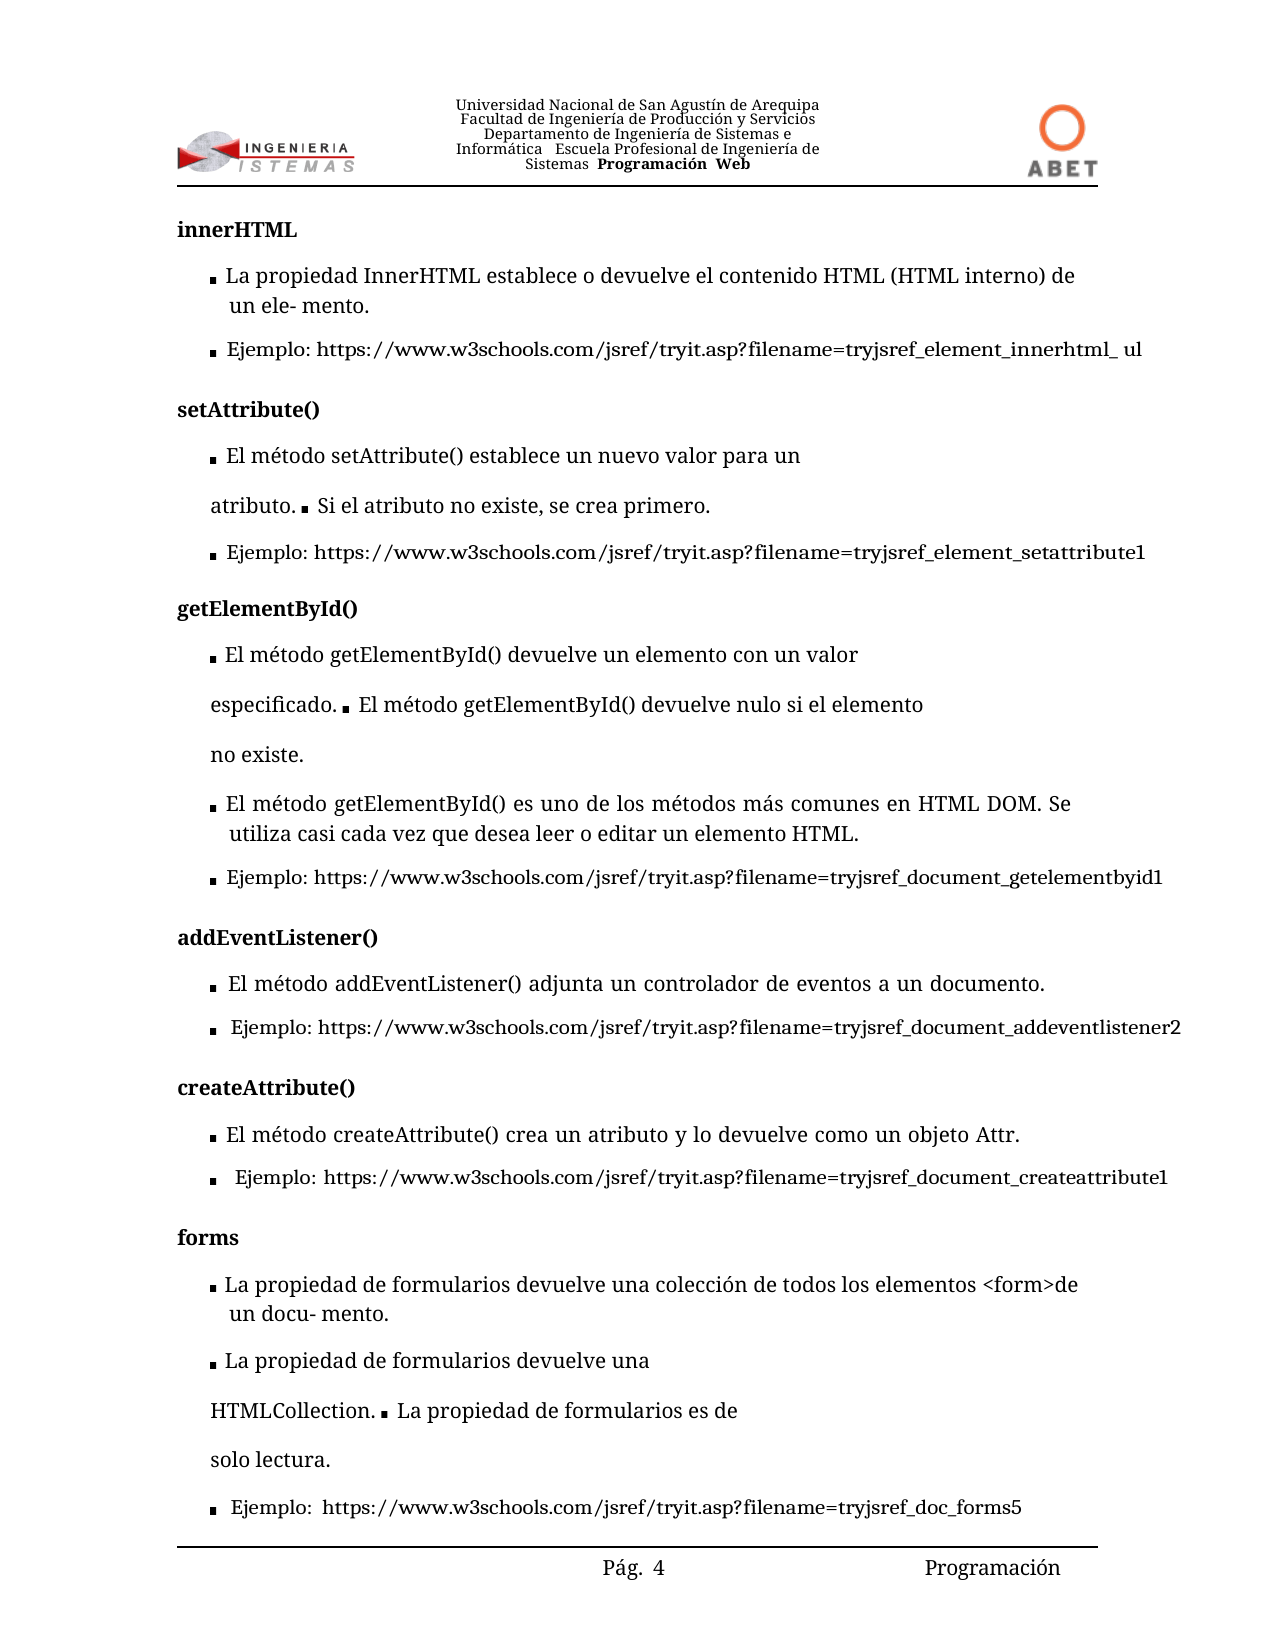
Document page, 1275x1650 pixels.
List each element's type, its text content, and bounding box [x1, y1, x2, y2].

text La propiedad InnerHTML establece o devuelve el contenido HTML (HTML interno) de un ele- mento. [210, 261, 1099, 319]
subtitle addEventListener() [177, 923, 1269, 952]
picture [210, 656, 217, 663]
text Ejemplo: https://www.w3schools.com/jsref/tryit.asp?filename=tryjsref_document_getelementbyid1 [210, 865, 1269, 893]
picture [342, 706, 349, 713]
picture [301, 506, 308, 513]
picture [1027, 104, 1098, 185]
picture [210, 878, 217, 885]
subtitle getElementById() [177, 594, 1269, 622]
picture [210, 1362, 217, 1369]
picture [210, 1178, 217, 1185]
picture [210, 1507, 217, 1515]
picture [210, 805, 217, 812]
picture [381, 1411, 388, 1418]
picture [210, 553, 217, 560]
picture [210, 1285, 217, 1292]
text El método getElementById() devuelve un elemento con un valor especificado. El método getElementById() devuelve nulo si el elemento no existe. [210, 640, 936, 768]
text Ejemplo: https://www.w3schools.com/jsref/tryit.asp?filename=tryjsref_element_innerhtml_ ul [210, 337, 1174, 365]
text Ejemplo: https://www.w3schools.com/jsref/tryit.asp?filename=tryjsref_document_addeventlistener2 [210, 1015, 1269, 1044]
subtitle createAttribute() [177, 1073, 1269, 1102]
picture [177, 131, 355, 172]
picture [210, 277, 217, 284]
text Ejemplo: https://www.w3schools.com/jsref/tryit.asp?filename=tryjsref_doc_forms5 [210, 1495, 1269, 1519]
picture [210, 985, 217, 992]
picture [210, 457, 217, 464]
text El método getElementById() es uno de los métodos más comunes en HTML DOM. Se utiliza casi cada vez que desea leer o editar un elemento HTML. [210, 789, 1125, 848]
text Ejemplo: https://www.w3schools.com/jsref/tryit.asp?filename=tryjsref_element_setattribute1 [210, 540, 1269, 564]
subtitle setAttribute() [177, 395, 1269, 423]
text El método createAttribute() crea un atributo y lo devuelve como un objeto Attr. [210, 1120, 1269, 1148]
text La propiedad de formularios devuelve una colección de todos los elementos <form>de un docu- mento. [210, 1270, 1099, 1328]
subtitle forms [177, 1223, 1269, 1252]
text El método addEventListener() adjunta un controlador de eventos a un documento. [210, 969, 1269, 998]
picture [210, 1028, 217, 1035]
subtitle innerHTML [177, 215, 1269, 243]
text Ejemplo: https://www.w3schools.com/jsref/tryit.asp?filename=tryjsref_document_createattribute1 [210, 1165, 1269, 1194]
picture [210, 350, 217, 357]
picture [210, 1135, 217, 1142]
text La propiedad de formularios devuelve una HTMLCollection. La propiedad de formularios es de solo lectura. [210, 1346, 779, 1474]
text El método setAttribute() establece un nuevo valor para un atributo. Si el atributo no existe, se crea primero. [210, 441, 849, 519]
